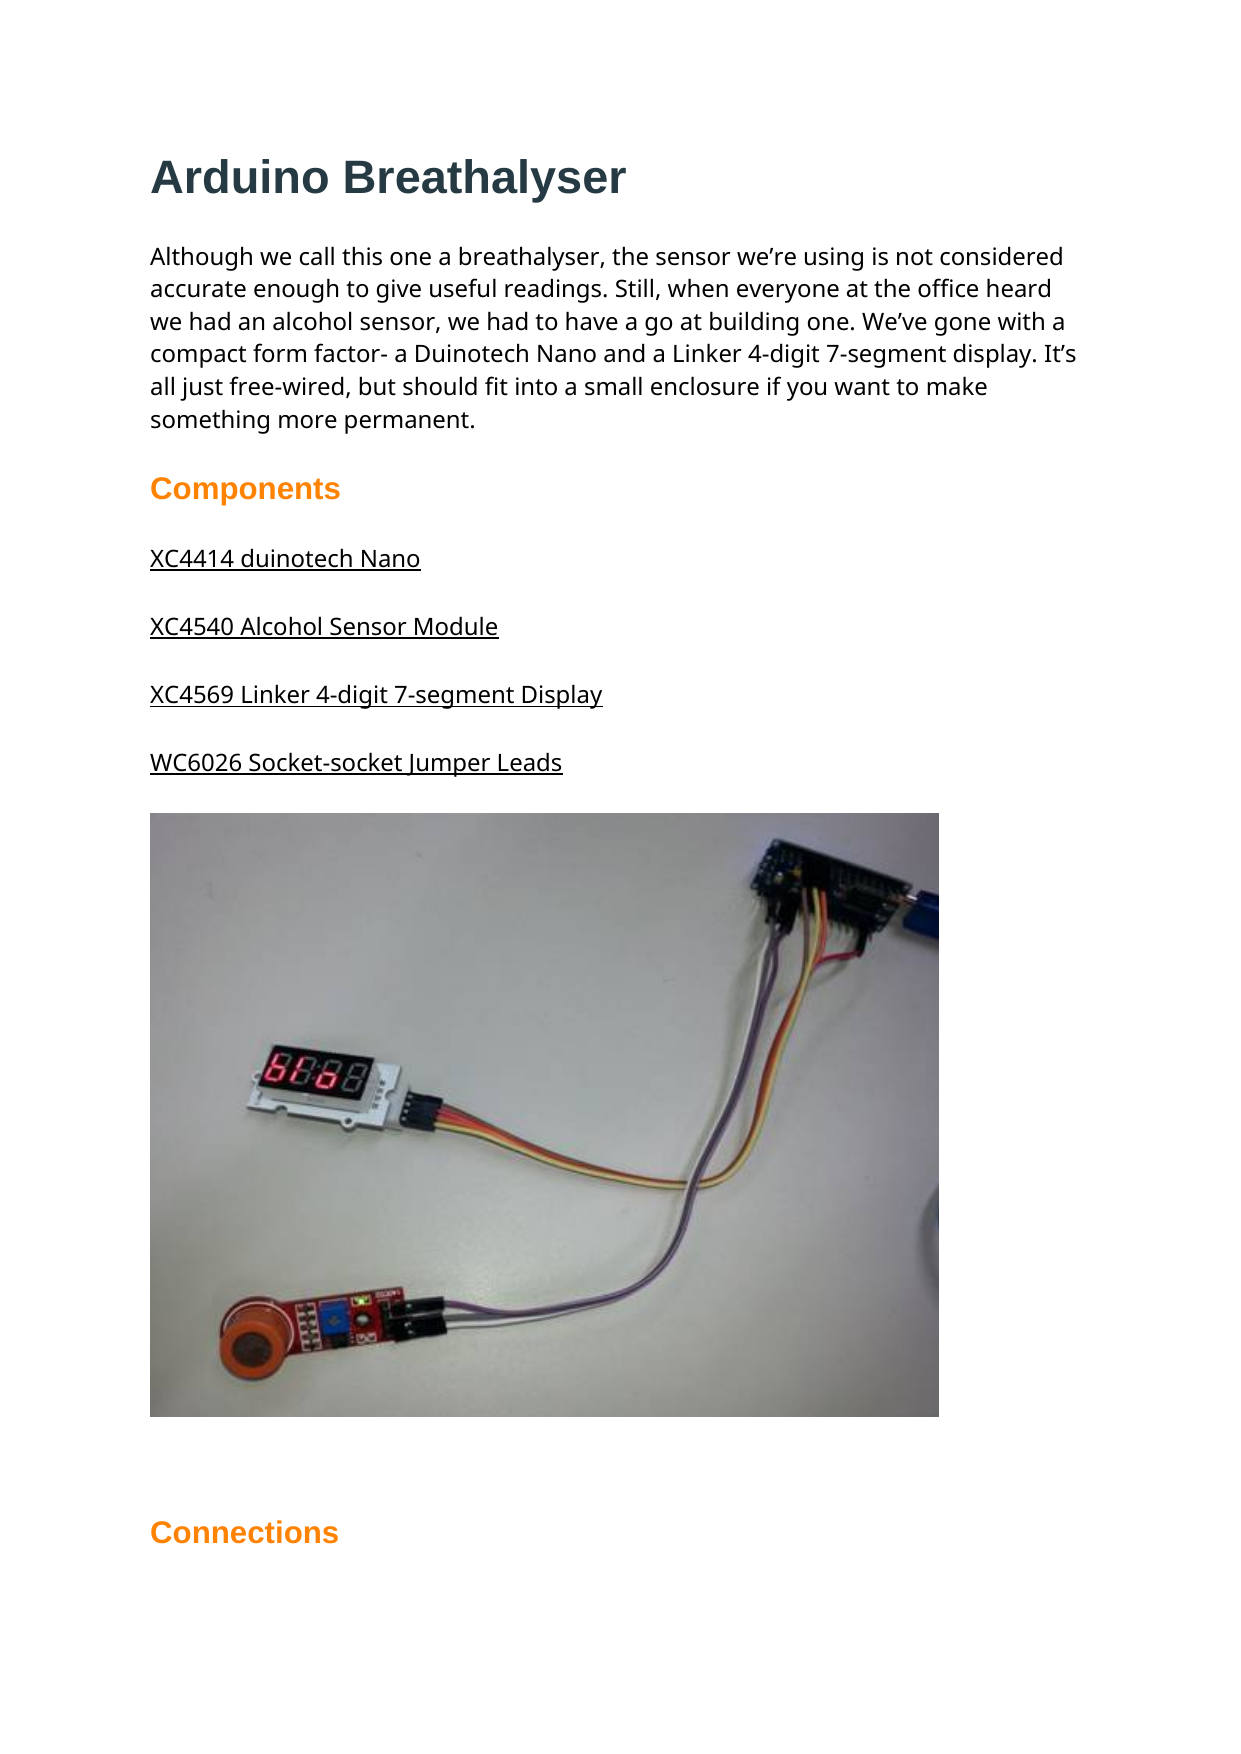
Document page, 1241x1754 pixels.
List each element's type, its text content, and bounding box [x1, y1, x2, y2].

text Although we call this one a breathalyser, the sensor we’re using is not considered accurate enough to give useful readings. Still, when everyone at the office heard we had an alcohol sensor, we had to have a go at building one. We’ve gone with a compact form factor- a Duinotech Nano and a Linker 4-digit 7-segment display. It’s all just free-wired, but should fit into a small enclosure if you want to make something more permanent. [150, 239, 1090, 435]
text XC4569 Linker 4-digit 7-segment Display [150, 678, 1090, 710]
text Components [150, 470, 1090, 506]
text WC6026 Socket-socket Jumper Leads [150, 746, 1090, 778]
text XC4540 Alcohol Sensor Module [150, 610, 1090, 642]
text XC4414 duinotech Nano [150, 542, 1090, 574]
text Arduino Breathalyser [150, 150, 1090, 204]
picture [150, 813, 939, 1417]
text Connections [150, 1514, 1090, 1550]
